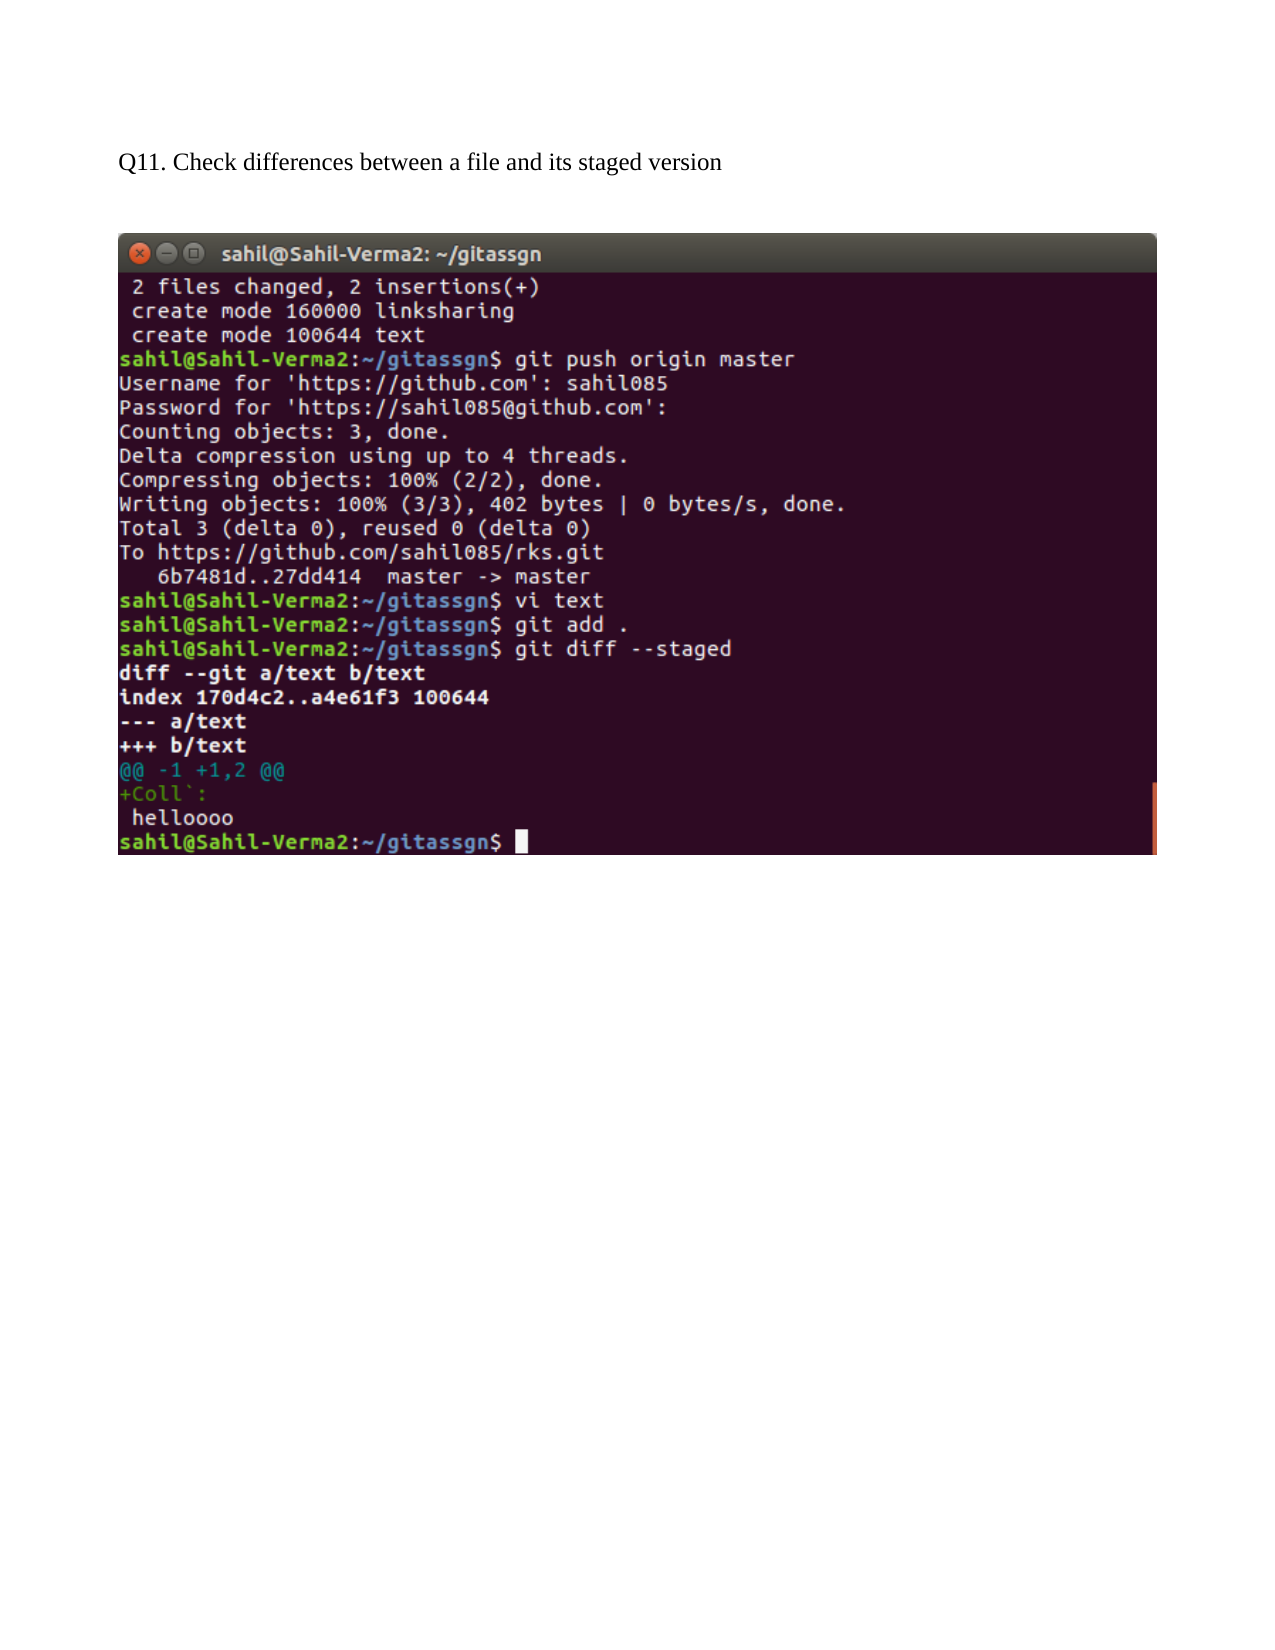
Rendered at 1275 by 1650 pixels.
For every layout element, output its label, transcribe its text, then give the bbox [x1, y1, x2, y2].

text Q11. Check differences between a file and its staged version [118, 147, 1157, 176]
picture [118, 233, 1157, 855]
